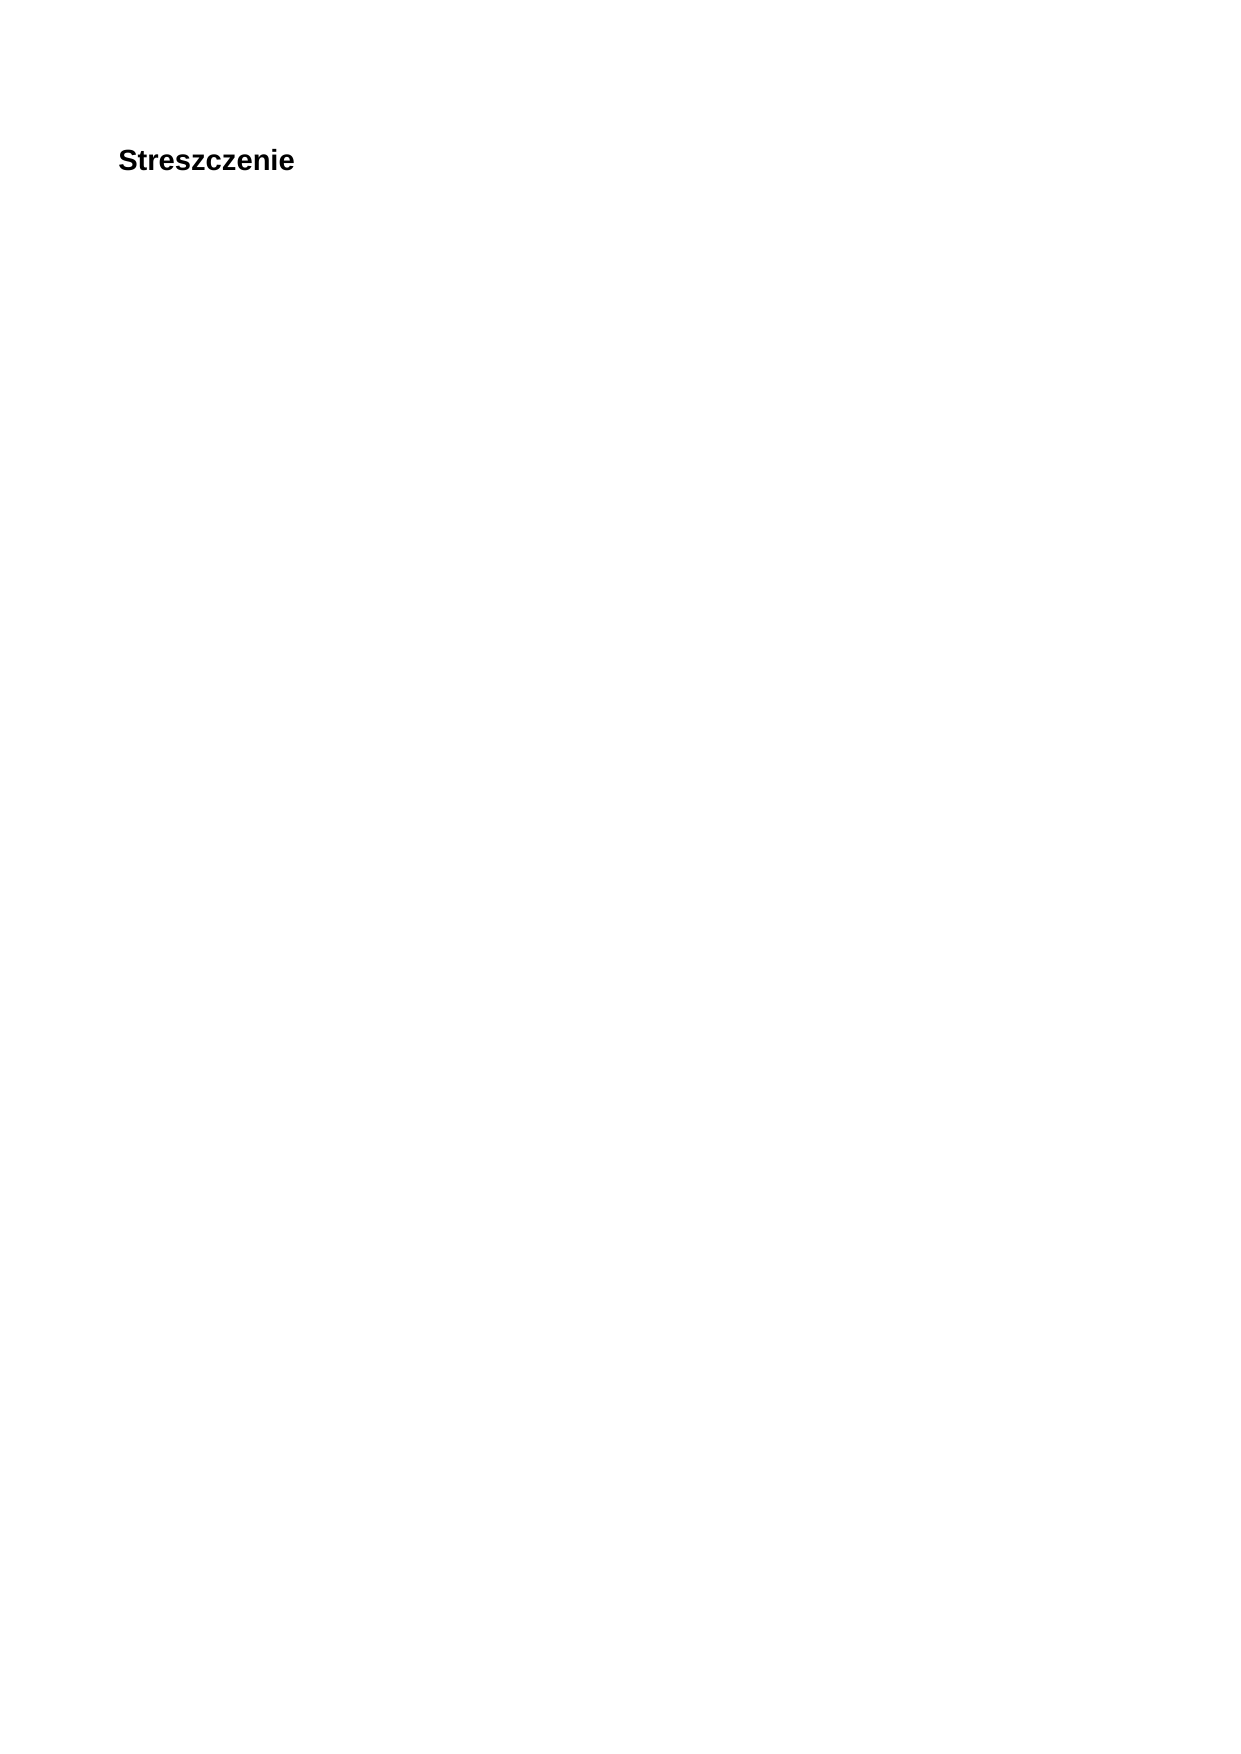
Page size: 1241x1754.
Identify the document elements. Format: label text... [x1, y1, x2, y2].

subtitle Streszczenie [118, 143, 1122, 177]
